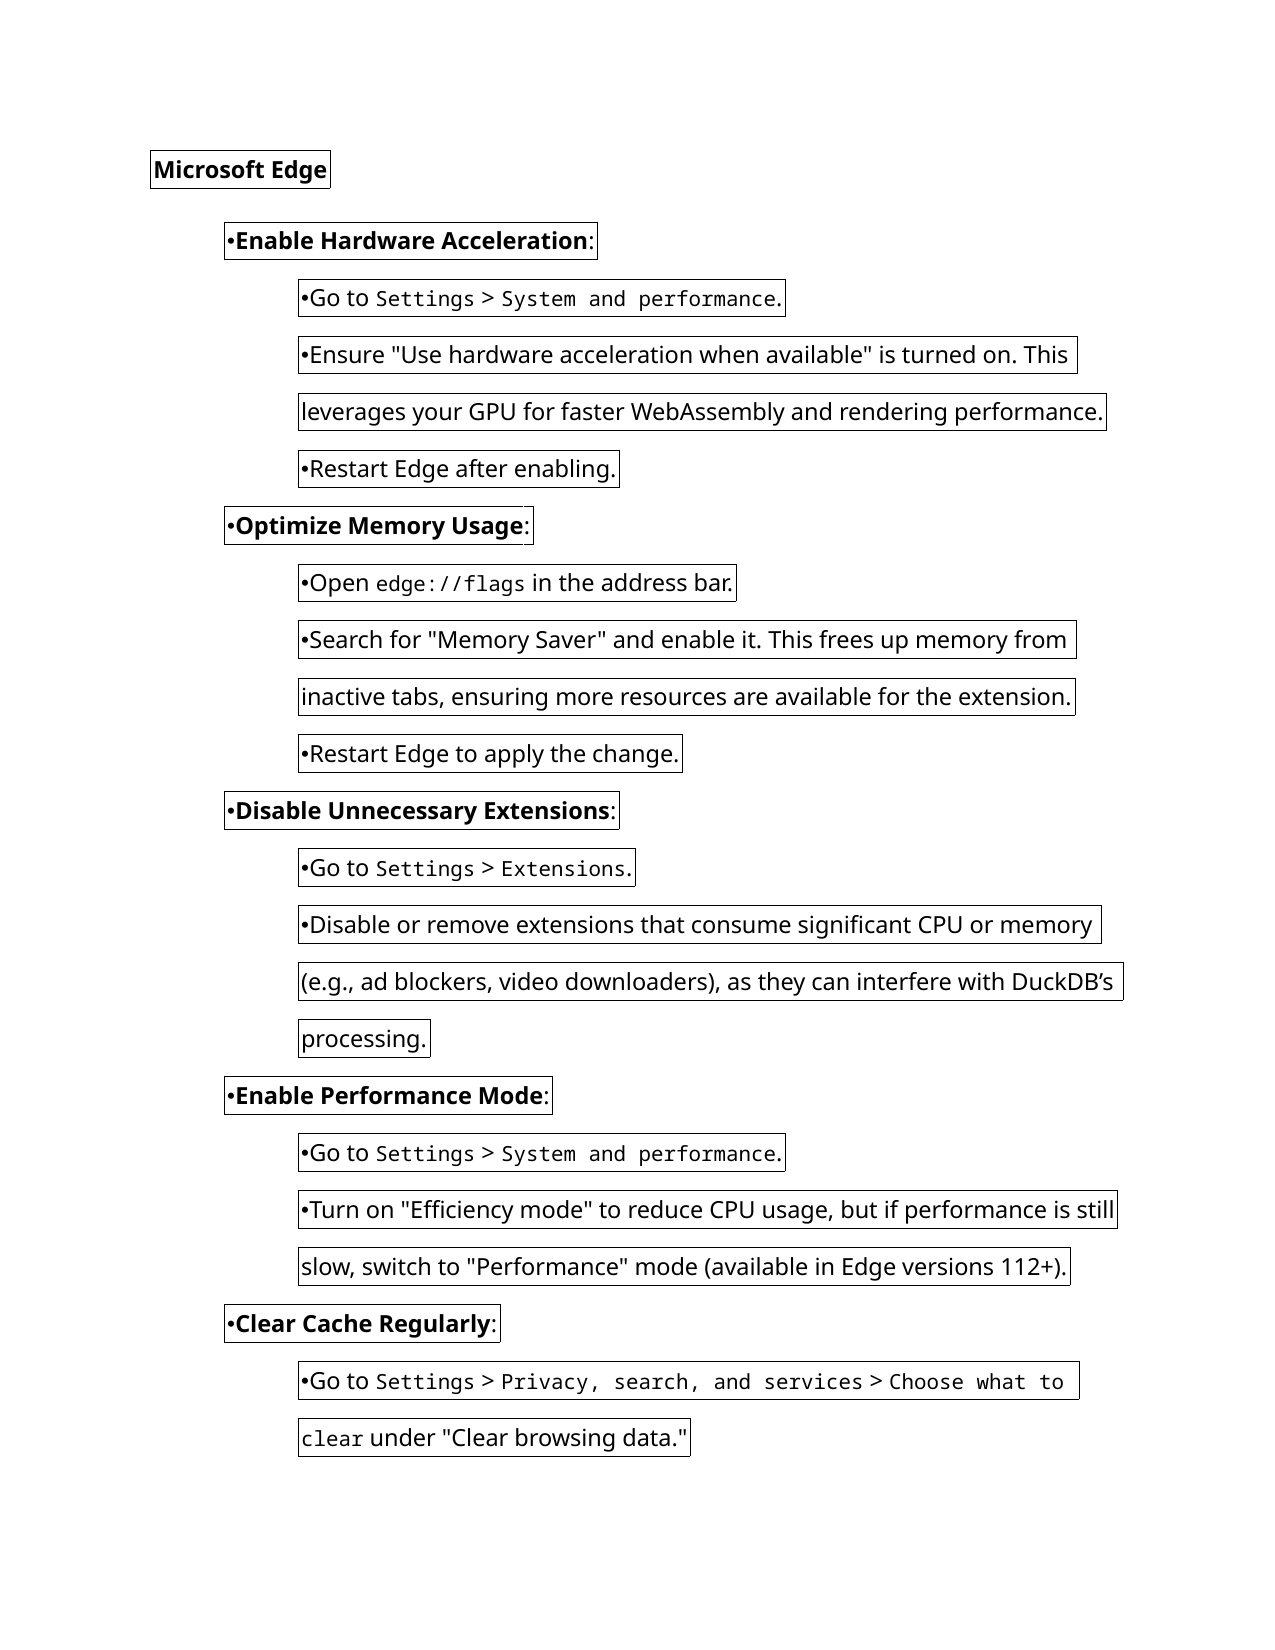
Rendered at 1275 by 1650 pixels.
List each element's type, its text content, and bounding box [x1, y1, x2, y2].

list [786, 278, 1125, 317]
list Go to Settings > System and performance. [299, 1134, 785, 1171]
list Disable or remove extensions that consume significant CPU or memory (e.g., ad blockers, video downloaders), as they can interfere with DuckDB’s processing. [150, 905, 1125, 1057]
list Clear Cache Regularly: [225, 1305, 500, 1342]
list [620, 791, 1125, 829]
list [598, 222, 1125, 259]
list Enable Performance Mode: [225, 1077, 552, 1114]
list [786, 1133, 1125, 1171]
list Search for "Memory Saver" and enable it. This frees up memory from inactive tabs, ensuring more resources are available for the extension. [150, 620, 1125, 715]
list [150, 734, 298, 772]
list [150, 848, 298, 886]
list Restart Edge to apply the change. [299, 735, 682, 772]
list [150, 1304, 224, 1342]
list Ensure "Use hardware acceleration when available" is turned on. This leverages your GPU for faster WebAssembly and rendering performance. [150, 336, 1125, 431]
list [150, 222, 224, 259]
list [150, 791, 224, 829]
list [737, 563, 1125, 601]
list [501, 1304, 1125, 1342]
text Microsoft Edge [151, 151, 330, 188]
list [683, 734, 1125, 772]
list Go to Settings > Privacy, search, and services > Choose what to clear under "Clear browsing data." [150, 1361, 1125, 1456]
list [150, 506, 224, 544]
list [150, 1076, 224, 1114]
list [553, 1076, 1125, 1114]
list Enable Hardware Acceleration: [225, 223, 597, 259]
list Go to Settings > System and performance. [150, 278, 785, 317]
list [534, 506, 1125, 544]
list Disable Unnecessary Extensions: [225, 792, 619, 829]
list Optimize Memory Usage: [225, 507, 533, 544]
list [620, 449, 1125, 487]
list Turn on "Efficiency mode" to reduce CPU usage, but if performance is still slow, switch to "Performance" mode (available in Edge versions 112+). [150, 1190, 1125, 1285]
list Go to Settings > Extensions. [299, 849, 635, 886]
text [331, 150, 1125, 188]
list [636, 848, 1125, 886]
list Restart Edge after enabling. [150, 449, 619, 487]
list Open edge://flags in the address bar. [150, 563, 736, 601]
list [150, 1133, 298, 1171]
